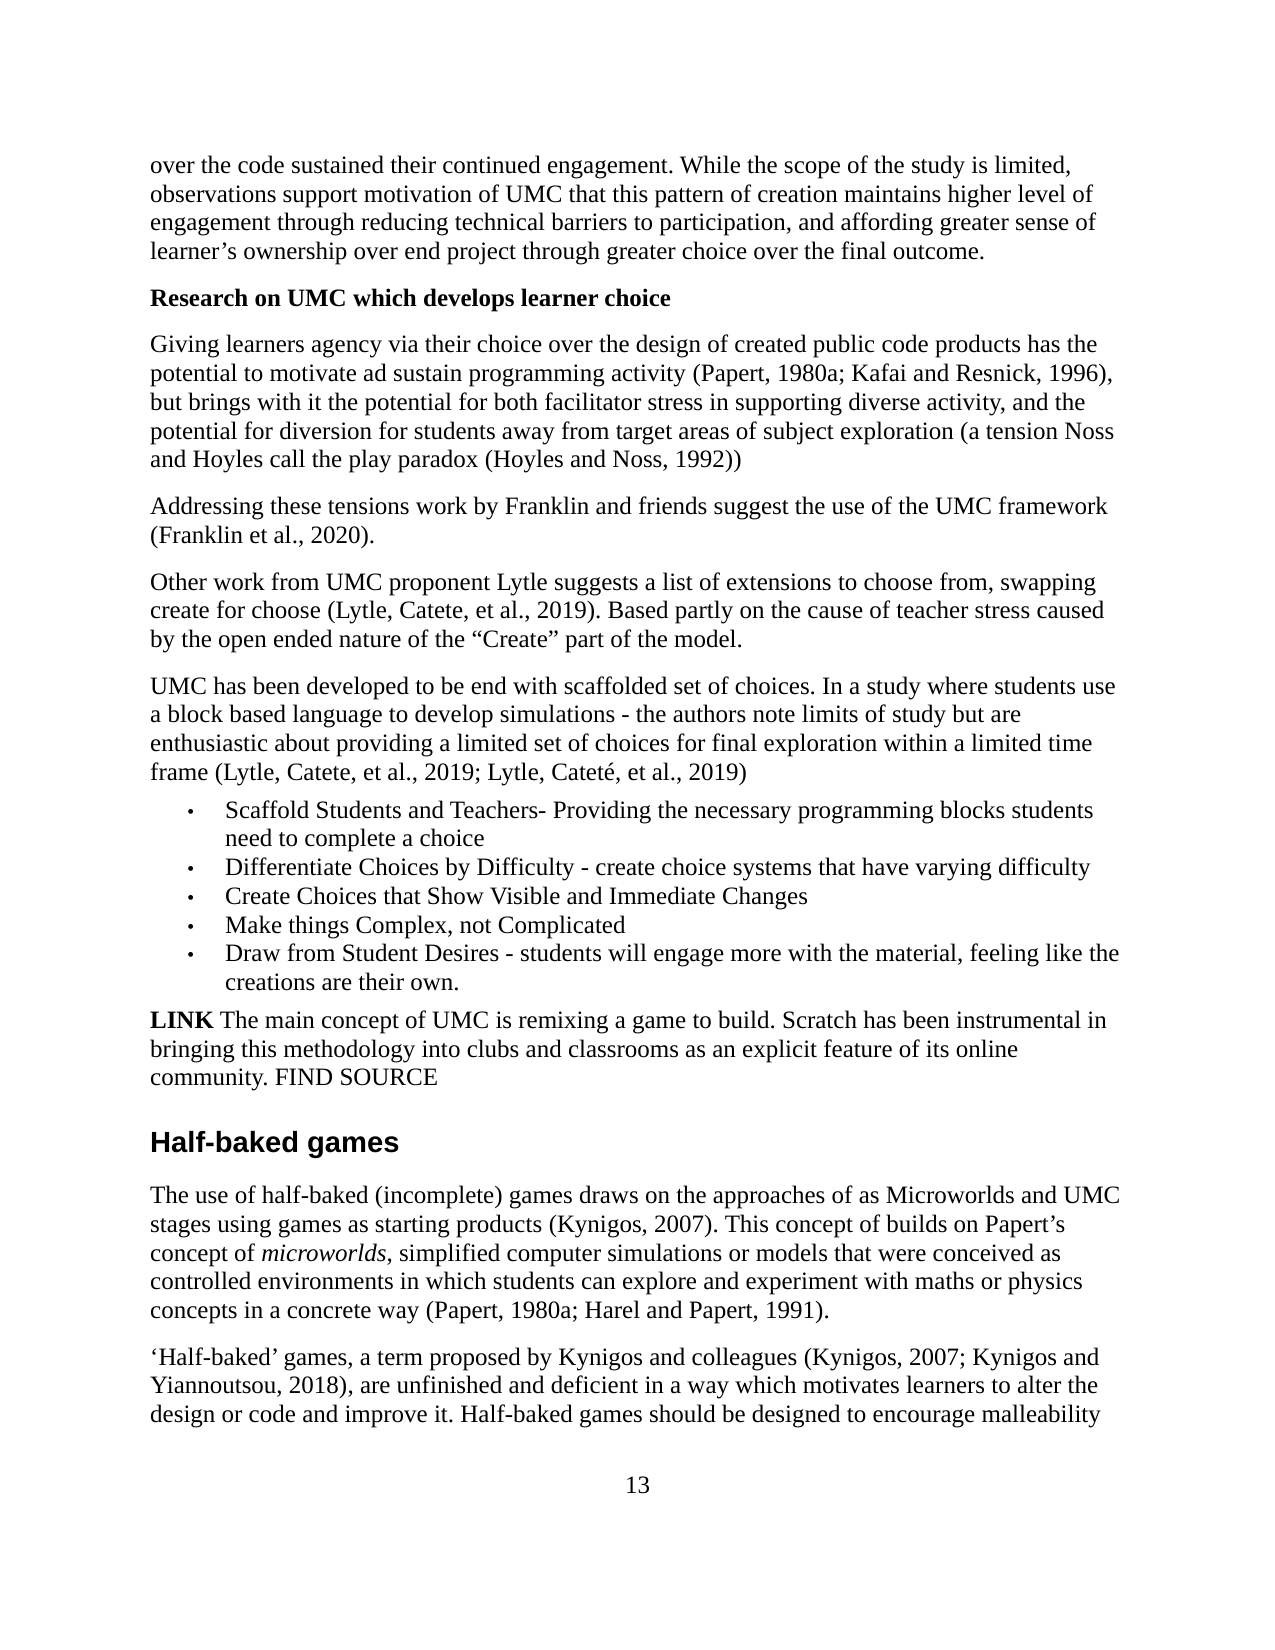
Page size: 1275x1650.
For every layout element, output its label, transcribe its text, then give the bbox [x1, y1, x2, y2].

list Create Choices that Show Visible and Immediate Changes [187, 881, 1125, 910]
text LINK The main concept of UMC is remixing a game to build. Scratch has been instrumental in bringing this methodology into clubs and classrooms as an explicit feature of its online community. FIND SOURCE [150, 1005, 1125, 1091]
subtitle Half-baked games [150, 1125, 1125, 1159]
text The use of half-baked (incomplete) games draws on the approaches of as Microworlds and UMC stages using games as starting products (Kynigos, 2007). This concept of builds on Papert’s concept of microworlds, simplified computer simulations or models that were conceived as controlled environments in which students can explore and experiment with maths or physics concepts in a concrete way (Papert, 1980a; Harel and Papert, 1991). [150, 1180, 1125, 1324]
text ‘Half-baked’ games, a term proposed by Kynigos and colleagues (Kynigos, 2007; Kynigos and Yiannoutsou, 2018), are unfinished and deficient in a way which motivates learners to alter the design or code and improve it. Half-baked games should be designed to encourage malleability [150, 1342, 1125, 1428]
list Draw from Student Desires - students will engage more with the material, feeling like the creations are their own. [187, 938, 1125, 996]
text Addressing these tensions work by Franklin and friends suggest the use of the UMC framework (Franklin et al., 2020). [150, 491, 1125, 549]
list Make things Complex, not Complicated [187, 910, 1125, 938]
text UMC has been developed to be end with scaffolded set of choices. In a study where students use a block based language to develop simulations - the authors note limits of study but are enthusiastic about providing a limited set of choices for final exploration within a limited time frame (Lytle, Catete, et al., 2019; Lytle, Cateté, et al., 2019) [150, 671, 1125, 786]
list Scaffold Students and Teachers- Providing the necessary programming blocks students need to complete a choice [187, 795, 1125, 852]
list Differentiate Choices by Difficulty - create choice systems that have varying difficulty [187, 852, 1125, 881]
text Giving learners agency via their choice over the design of created public code products has the potential to motivate ad sustain programming activity (Papert, 1980a; Kafai and Resnick, 1996), but brings with it the potential for both facilitator stress in supporting diverse activity, and the potential for diversion for students away from target areas of subject exploration (a tension Noss and Hoyles call the play paradox (Hoyles and Noss, 1992)) [150, 329, 1125, 473]
text Other work from UMC proponent Lytle suggests a list of extensions to choose from, swapping create for choose (Lytle, Catete, et al., 2019). Based partly on the cause of teacher stress caused by the open ended nature of the “Create” part of the model. [150, 567, 1125, 653]
text Research on UMC which develops learner choice [150, 283, 1125, 312]
text over the code sustained their continued engagement. While the scope of the study is limited, observations support motivation of UMC that this pattern of creation maintains higher level of engagement through reducing technical barriers to participation, and affording greater sense of learner’s ownership over end project through greater choice over the final outcome. [150, 150, 1125, 265]
